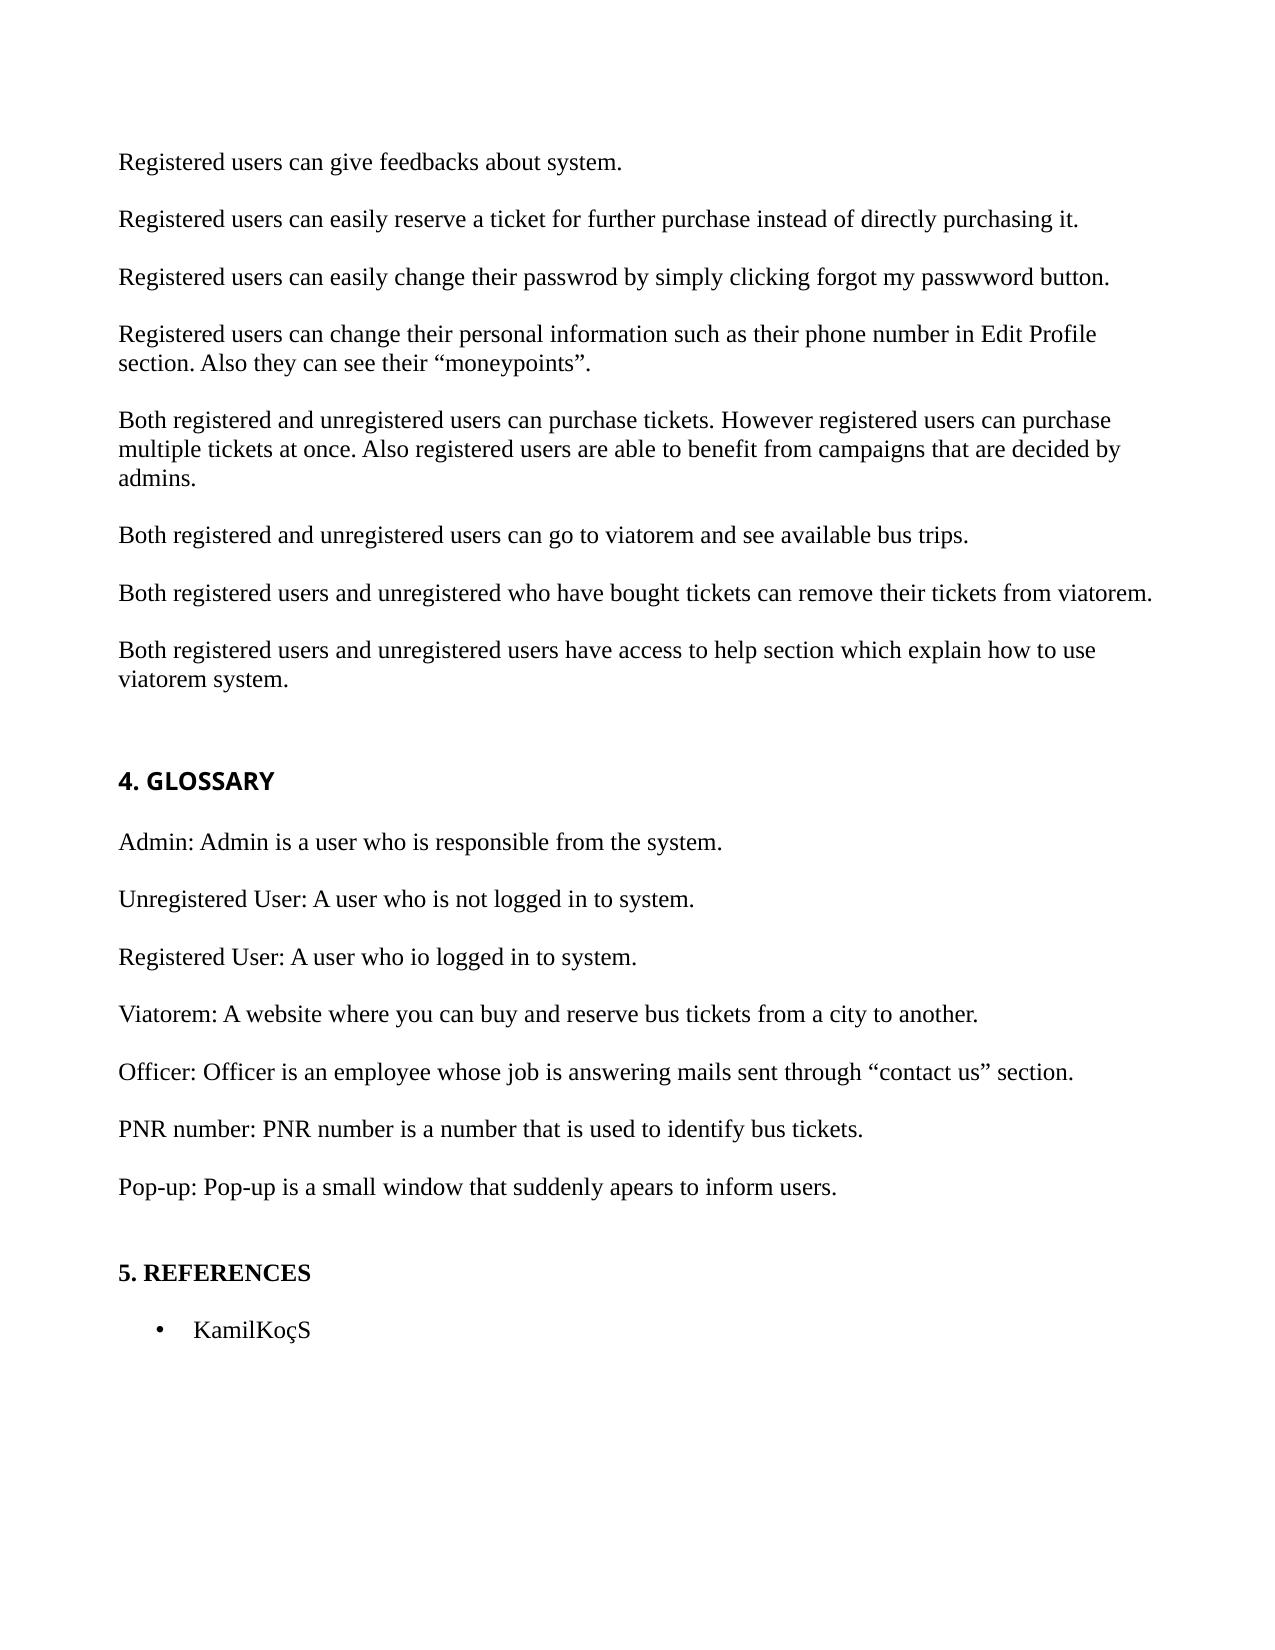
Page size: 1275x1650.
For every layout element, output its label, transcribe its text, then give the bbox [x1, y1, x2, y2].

text Unregistered User: A user who is not logged in to system. [118, 884, 1157, 913]
text Both registered and unregistered users can go to viatorem and see available bus trips. [118, 521, 1157, 549]
subtitle 4. GLOSSARY [118, 763, 1157, 797]
text Registered users can easily reserve a ticket for further purchase instead of directly purchasing it. [118, 204, 1157, 233]
text Registered users can easily change their passwrod by simply clicking forgot my passwword button. [118, 262, 1157, 291]
text Pop-up: Pop-up is a small window that suddenly apears to inform users. [118, 1172, 1157, 1200]
text 5. REFERENCES [118, 1258, 1157, 1287]
text Both registered and unregistered users can purchase tickets. However registered users can purchase multiple tickets at once. Also registered users are able to benefit from campaigns that are decided by admins. [118, 406, 1157, 492]
text Registered User: A user who io logged in to system. [118, 942, 1157, 970]
text Both registered users and unregistered users have access to help section which explain how to use viatorem system. [118, 636, 1157, 693]
list KamilKoçS [156, 1315, 1157, 1344]
text PNR number: PNR number is a number that is used to identify bus tickets. [118, 1114, 1157, 1143]
text Admin: Admin is a user who is responsible from the system. [118, 827, 1157, 855]
text Registered users can give feedbacks about system. [118, 147, 1157, 176]
text Viatorem: A website where you can buy and reserve bus tickets from a city to another. [118, 999, 1157, 1028]
text Officer: Officer is an employee whose job is answering mails sent through “contact us” section. [118, 1057, 1157, 1085]
text Both registered users and unregistered who have bought tickets can remove their tickets from viatorem. [118, 578, 1157, 607]
text Registered users can change their personal information such as their phone number in Edit Profile section. Also they can see their “moneypoints”. [118, 319, 1157, 377]
